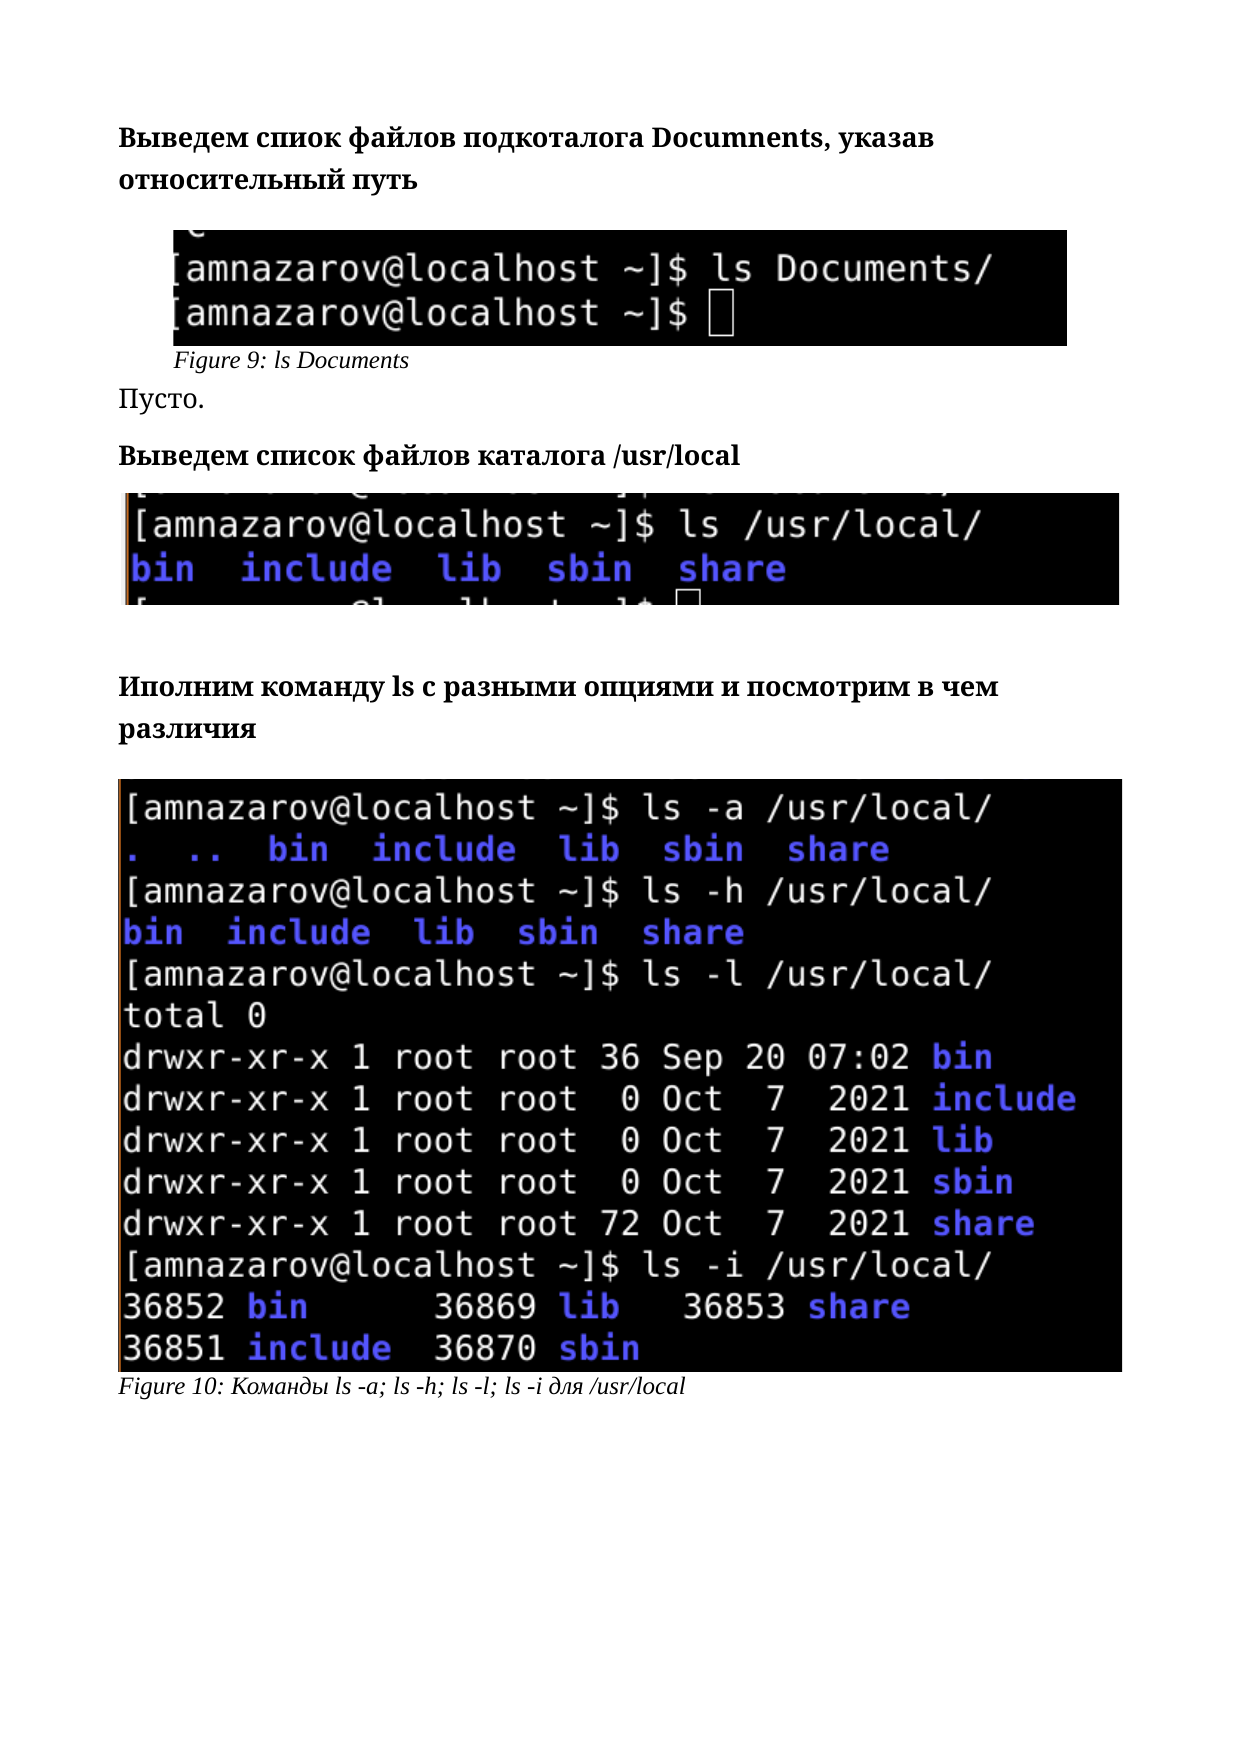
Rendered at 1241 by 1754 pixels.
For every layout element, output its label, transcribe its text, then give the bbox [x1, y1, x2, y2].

picture [118, 779, 1123, 1372]
picture [173, 230, 1067, 346]
text Figure 10: Команды ls -a; ls -h; ls -l; ls -i для /usr/local [118, 1372, 1122, 1400]
text Выведем спиок файлов подкоталога Documnents, указав относительный путь [118, 118, 1122, 197]
text Пусто. [118, 217, 1122, 417]
text Иполним команду ls c разными опциями и посмотрим в чем различия [118, 667, 1122, 746]
text Выведем список файлов каталога /usr/local [118, 437, 1122, 474]
text Figure 9: ls Documents [173, 346, 1067, 374]
picture [121, 493, 1120, 605]
